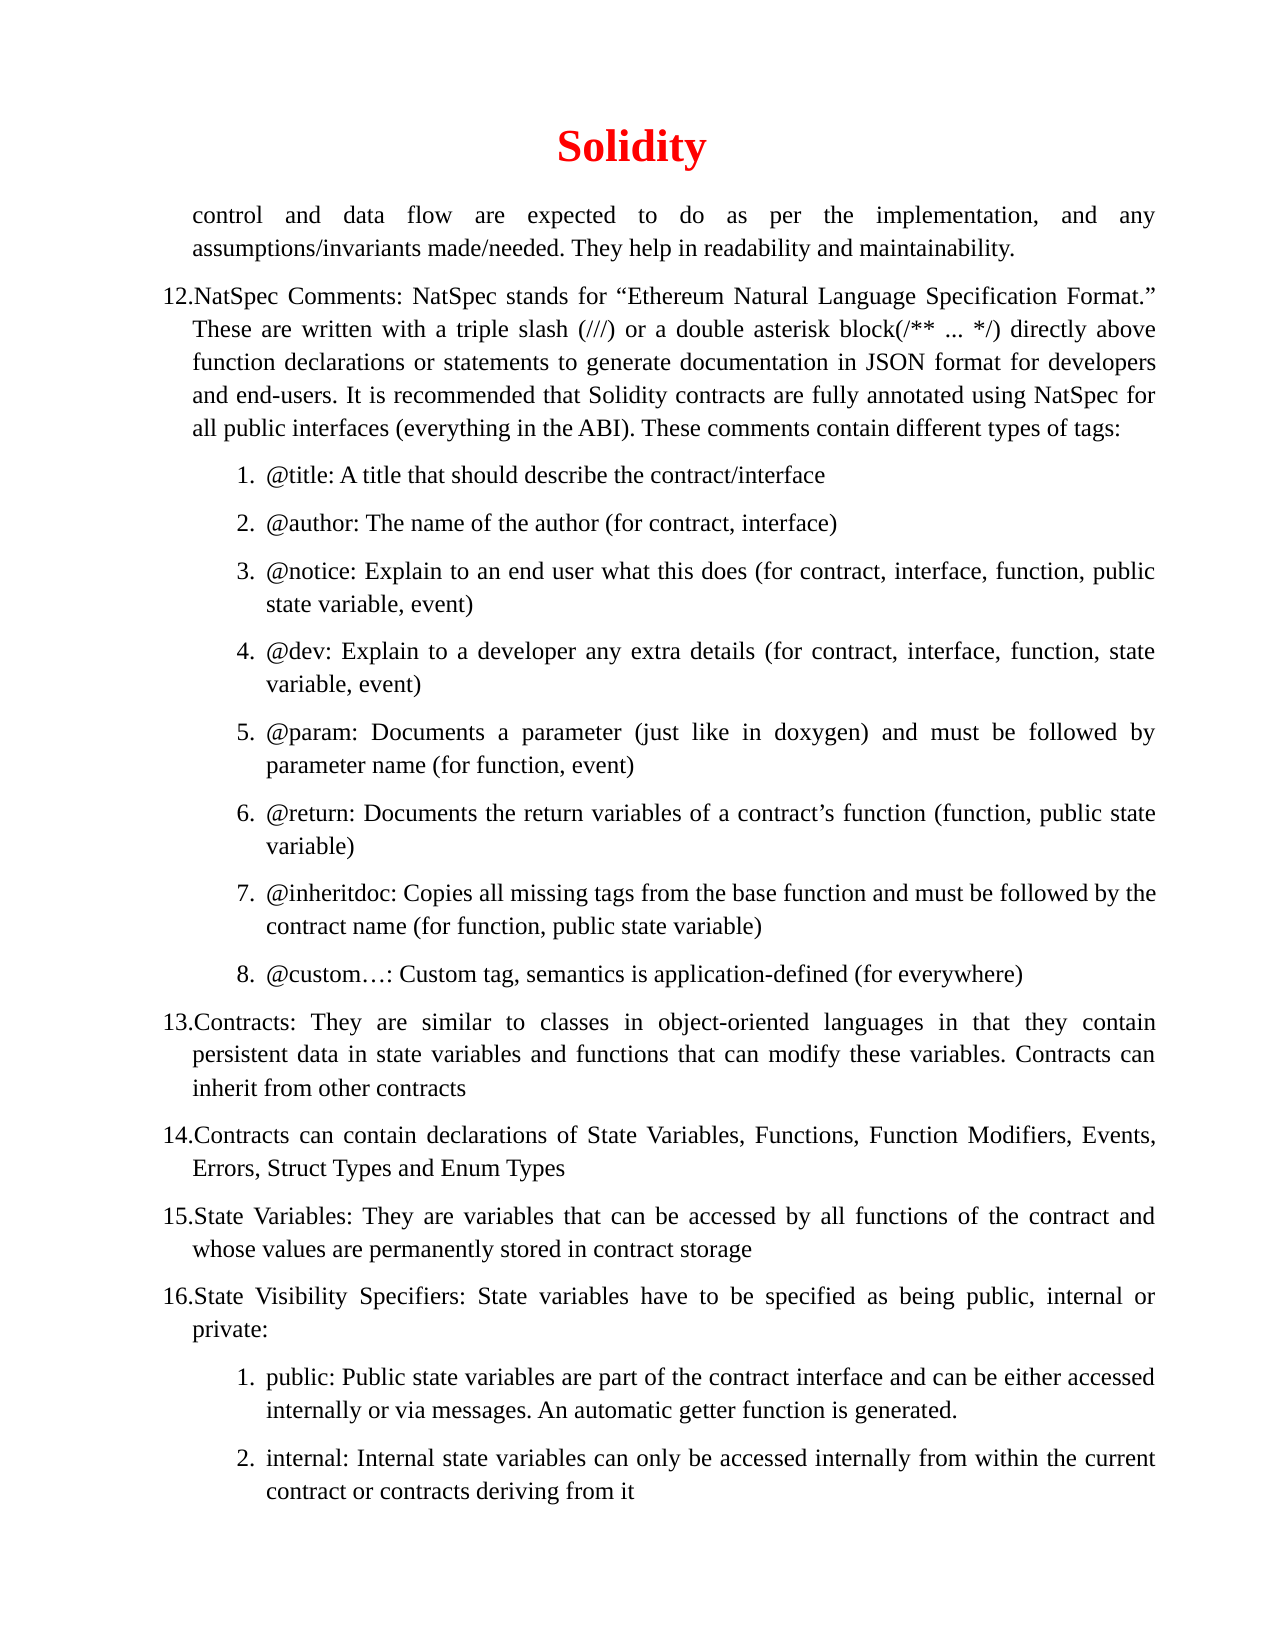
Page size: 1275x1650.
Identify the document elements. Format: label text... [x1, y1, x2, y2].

list @title: A title that should describe the contract/interface [236, 461, 1157, 489]
list NatSpec Comments: NatSpec stands for “Ethereum Natural Language Specification Format.” These are written with a triple slash (///) or a double asterisk block(/** ... */) directly above function declarations or statements to generate documentation in JSON format for developers and end-users. It is recommended that Solidity contracts are fully annotated using NatSpec for all public interfaces (everything in the ABI). These comments contain different types of tags: [162, 281, 1157, 442]
list State Visibility Specifiers: State variables have to be specified as being public, internal or private: [162, 1281, 1157, 1343]
list @notice: Explain to an end user what this does (for contract, interface, function, public state variable, event) [236, 556, 1157, 618]
list Contracts can contain declarations of State Variables, Functions, Function Modifiers, Events, Errors, Struct Types and Enum Types [162, 1120, 1157, 1182]
list public: Public state variables are part of the contract interface and can be either accessed internally or via messages. An automatic getter function is generated. [236, 1362, 1157, 1424]
list @inheritdoc: Copies all missing tags from the base function and must be followed by the contract name (for function, public state variable) [236, 878, 1157, 940]
list control and data flow are expected to do as per the implementation, and any assumptions/invariants made/needed. They help in readability and maintainability. [162, 200, 1157, 262]
list @author: The name of the author (for contract, interface) [236, 508, 1157, 537]
list internal: Internal state variables can only be accessed internally from within the current contract or contracts deriving from it [236, 1443, 1157, 1504]
list @custom…: Custom tag, semantics is application-defined (for everywhere) [236, 959, 1157, 988]
list @return: Documents the return variables of a contract’s function (function, public state variable) [236, 798, 1157, 859]
list Contracts: They are similar to classes in object-oriented languages in that they contain persistent data in state variables and functions that can modify these variables. Contracts can inherit from other contracts [162, 1007, 1157, 1101]
list @param: Documents a parameter (just like in doxygen) and must be followed by parameter name (for function, event) [236, 717, 1157, 779]
list State Variables: They are variables that can be accessed by all functions of the contract and whose values are permanently stored in contract storage [162, 1201, 1157, 1263]
list @dev: Explain to a developer any extra details (for contract, interface, function, state variable, event) [236, 636, 1157, 698]
